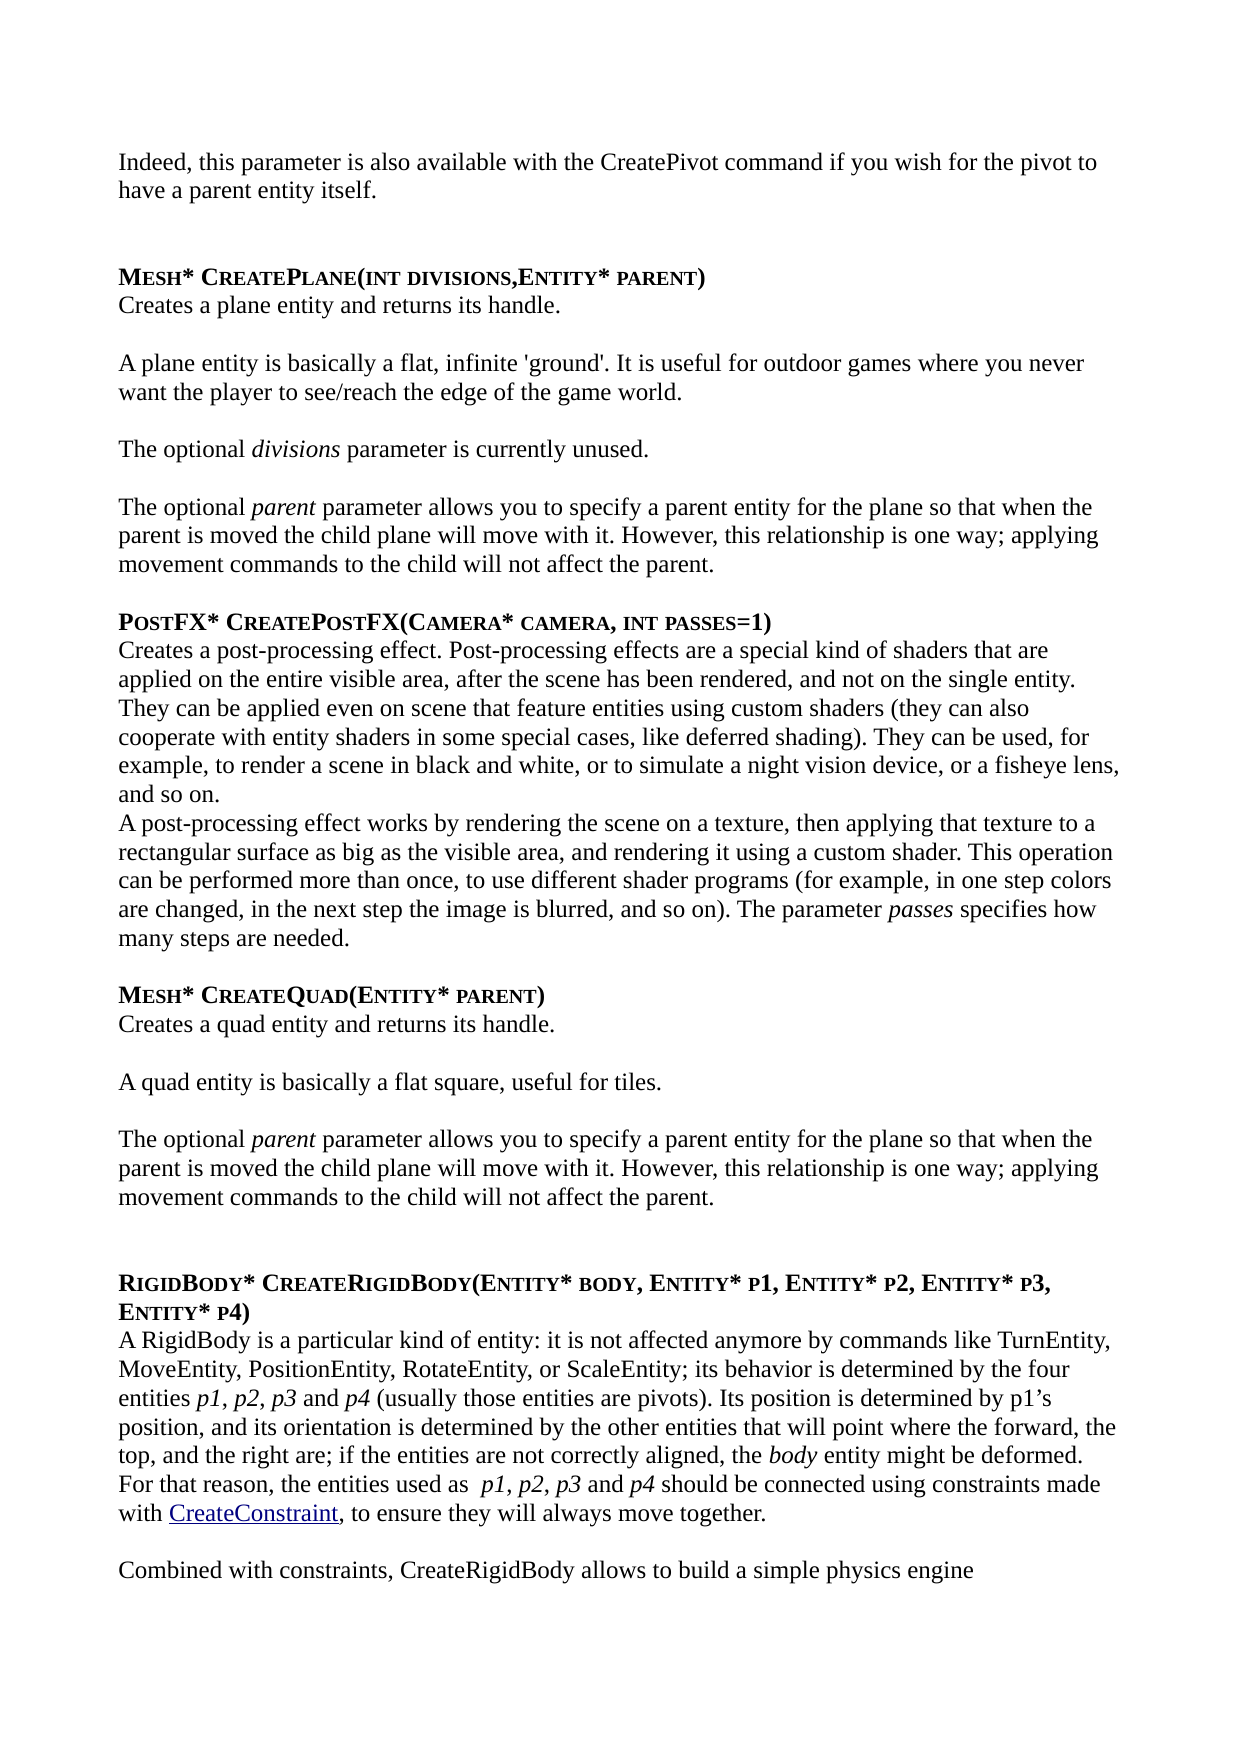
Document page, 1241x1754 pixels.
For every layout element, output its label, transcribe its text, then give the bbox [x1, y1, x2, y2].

text RigidBody* CreateRigidBody(Entity* body, Entity* p1, Entity* p2, Entity* p3, Entity* p4) [118, 1268, 1122, 1326]
text Mesh* CreateQuad(Entity* parent) [118, 981, 1122, 1009]
text A post-processing effect works by rendering the scene on a texture, then applying that texture to a rectangular surface as big as the visible area, and rendering it using a custom shader. This operation can be performed more than once, to use different shader programs (for example, in one step colors are changed, in the next step the image is blurred, and so on). The parameter passes specifies how many steps are needed. [118, 808, 1122, 952]
text Creates a plane entity and returns its handle. A plane entity is basically a flat, infinite 'ground'. It is useful for outdoor games where you never want the player to see/reach the edge of the game world. The optional divisions parameter is currently unused. The optional parent parameter allows you to specify a parent entity for the plane so that when the parent is moved the child plane will move with it. However, this relationship is one way; applying movement commands to the child will not affect the parent. [118, 291, 1122, 607]
text Creates a quad entity and returns its handle. A quad entity is basically a flat square, useful for tiles. The optional parent parameter allows you to specify a parent entity for the plane so that when the parent is moved the child plane will move with it. However, this relationship is one way; applying movement commands to the child will not affect the parent. [118, 1009, 1122, 1239]
text Mesh* CreatePlane(int divisions,Entity* parent) [118, 262, 1122, 291]
text A RigidBody is a particular kind of entity: it is not affected anymore by commands like TurnEntity, MoveEntity, PositionEntity, RotateEntity, or ScaleEntity; its behavior is determined by the four entities p1, p2, p3 and p4 (usually those entities are pivots). Its position is determined by p1’s position, and its orientation is determined by the other entities that will point where the forward, the top, and the right are; if the entities are not correctly aligned, the body entity might be deformed. For that reason, the entities used as p1, p2, p3 and p4 should be connected using constraints made with CreateConstraint, to ensure they will always move together. [118, 1326, 1122, 1527]
text Indeed, this parameter is also available with the CreatePivot command if you wish for the pivot to have a parent entity itself. [118, 118, 1122, 204]
text Combined with constraints, CreateRigidBody allows to build a simple physics engine [118, 1556, 1122, 1584]
text PostFX* CreatePostFX(Camera* camera, int passes=1) [118, 607, 1122, 636]
text Creates a post-processing effect. Post-processing effects are a special kind of shaders that are applied on the entire visible area, after the scene has been rendered, and not on the single entity. They can be applied even on scene that feature entities using custom shaders (they can also cooperate with entity shaders in some special cases, like deferred shading). They can be used, for example, to render a scene in black and white, or to simulate a night vision device, or a fisheye lens, and so on. [118, 636, 1122, 808]
